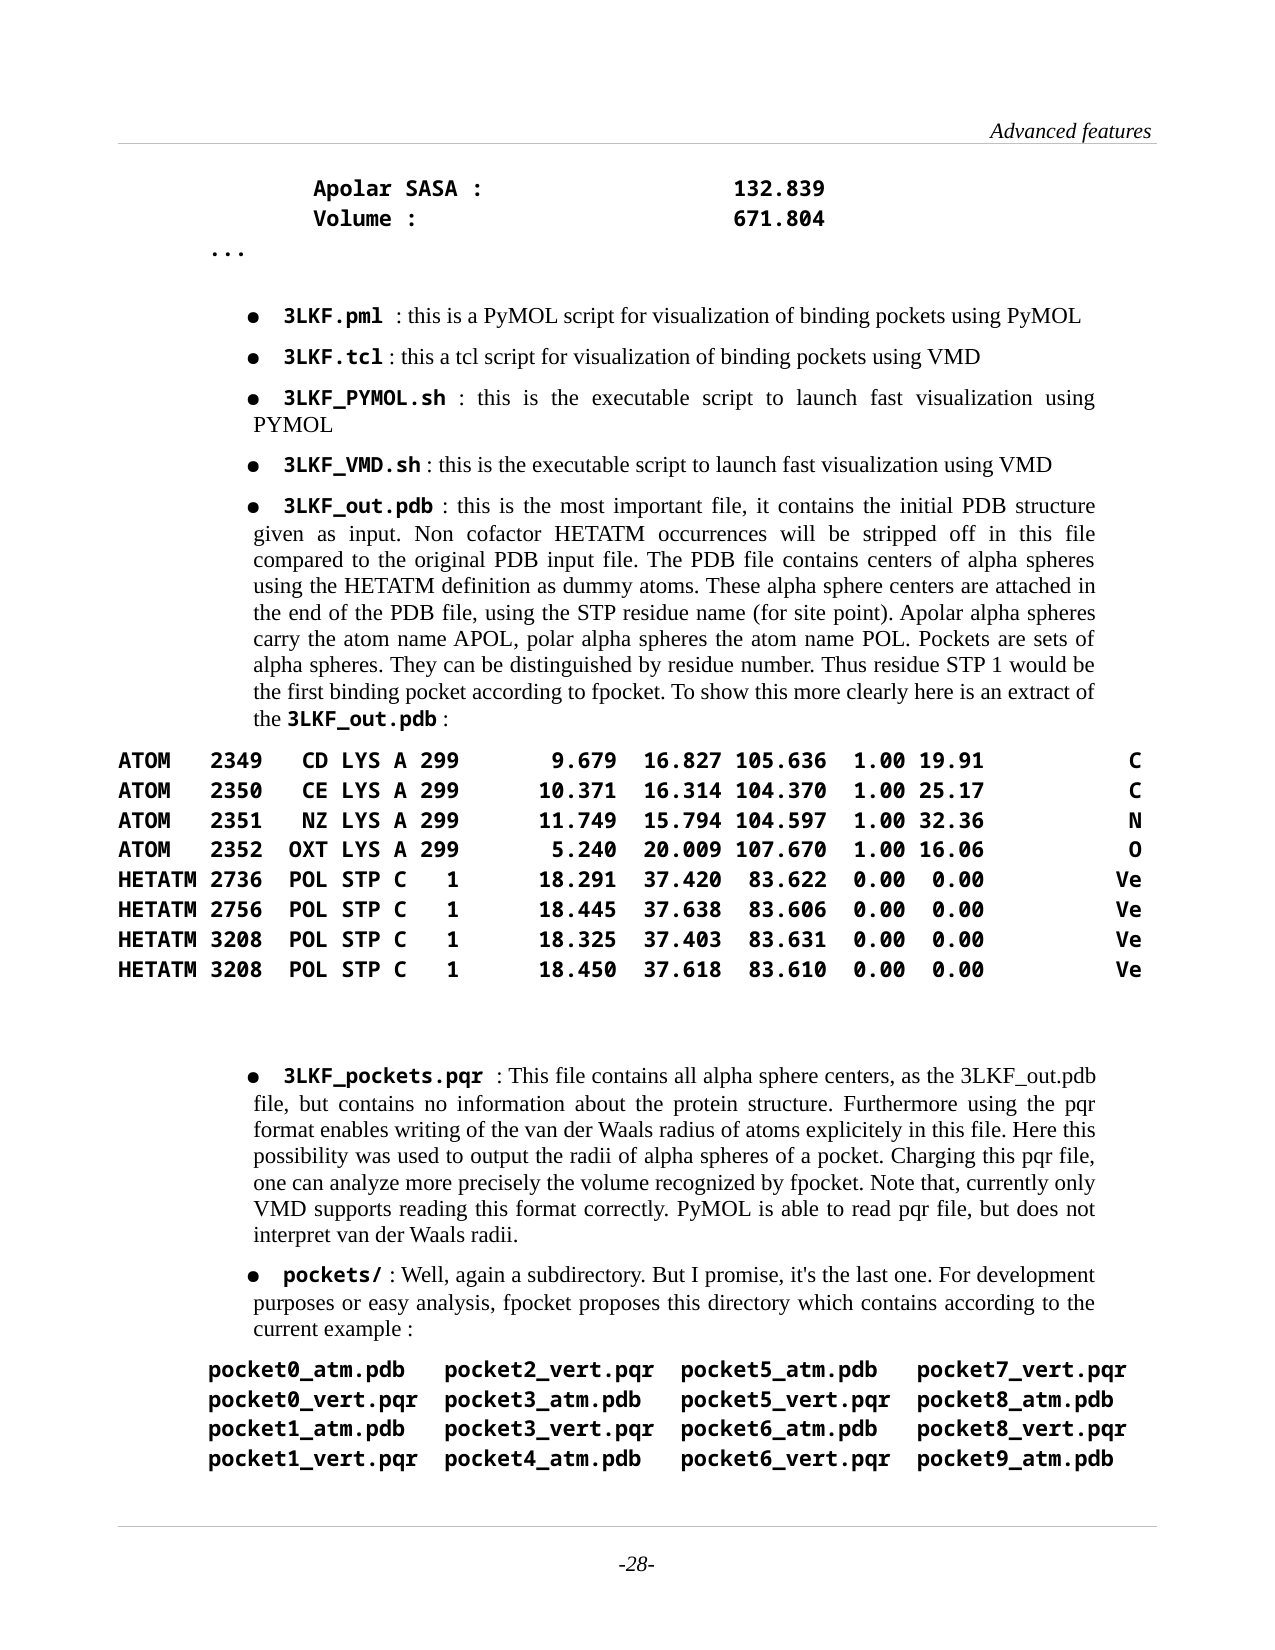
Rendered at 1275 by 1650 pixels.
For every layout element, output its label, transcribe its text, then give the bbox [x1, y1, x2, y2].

text pocket1_atm.pdb pocket3_vert.pqr pocket6_atm.pdb pocket8_vert.pqr [208, 1413, 1157, 1443]
text ... [208, 232, 1157, 262]
list 3LKF_PYMOL.sh : this is the executable script to launch fast visualization using PYMOL [216, 383, 1097, 438]
text pocket0_vert.pqr pocket3_atm.pdb pocket5_vert.pqr pocket8_atm.pdb [208, 1384, 1157, 1413]
text ATOM 2351 NZ LYS A 299 11.749 15.794 104.597 1.00 32.36 N [118, 805, 1157, 834]
text ATOM 2349 CD LYS A 299 9.679 16.827 105.636 1.00 19.91 C [118, 745, 1157, 775]
text pocket1_vert.pqr pocket4_atm.pdb pocket6_vert.pqr pocket9_atm.pdb [208, 1443, 1157, 1473]
text ATOM 2352 OXT LYS A 299 5.240 20.009 107.670 1.00 16.06 O [118, 834, 1157, 864]
text HETATM 3208 POL STP C 1 18.450 37.618 83.610 0.00 0.00 Ve [118, 954, 1157, 983]
text Apolar SASA : 132.839 [208, 173, 1157, 203]
list 3LKF.pml : this is a PyMOL script for visualization of binding pockets using PyMOL [216, 301, 1097, 329]
list 3LKF.tcl : this a tcl script for visualization of binding pockets using VMD [216, 342, 1097, 371]
text HETATM 2756 POL STP C 1 18.445 37.638 83.606 0.00 0.00 Ve [118, 894, 1157, 924]
text HETATM 2736 POL STP C 1 18.291 37.420 83.622 0.00 0.00 Ve [118, 864, 1157, 894]
text Volume : 671.804 [208, 203, 1157, 232]
list pockets/ : Well, again a subdirectory. But I promise, it's the last one. For development purposes or easy analysis, fpocket proposes this directory which contains according to the current example : [216, 1260, 1097, 1341]
list 3LKF_pockets.pqr : This file contains all alpha sphere centers, as the 3LKF_out.pdb file, but contains no information about the protein structure. Furthermore using the pqr format enables writing of the van der Waals radius of atoms explicitely in this file. Here this possibility was used to output the radii of alpha spheres of a pocket. Charging this pqr file, one can analyze more precisely the volume recognized by fpocket. Note that, currently only VMD supports reading this format correctly. PyMOL is able to read pqr file, but does not interpret van der Waals radii. [216, 1061, 1097, 1248]
list 3LKF_VMD.sh : this is the executable script to launch fast visualization using VMD [216, 450, 1097, 479]
list 3LKF_out.pdb : this is the most important file, it contains the initial PDB structure given as input. Non cofactor HETATM occurrences will be stripped off in this file compared to the original PDB input file. The PDB file contains centers of alpha spheres using the HETATM definition as dummy atoms. These alpha sphere centers are attached in the end of the PDB file, using the STP residue name (for site point). Apolar alpha spheres carry the atom name APOL, polar alpha spheres the atom name POL. Pockets are sets of alpha spheres. They can be distinguished by residue number. Thus residue STP 1 would be the first binding pocket according to fpocket. To show this more clearly here is an extract of the 3LKF_out.pdb : [216, 491, 1097, 733]
text pocket0_atm.pdb pocket2_vert.pqr pocket5_atm.pdb pocket7_vert.pqr [208, 1354, 1157, 1384]
text HETATM 3208 POL STP C 1 18.325 37.403 83.631 0.00 0.00 Ve [118, 924, 1157, 954]
text ATOM 2350 CE LYS A 299 10.371 16.314 104.370 1.00 25.17 C [118, 775, 1157, 805]
